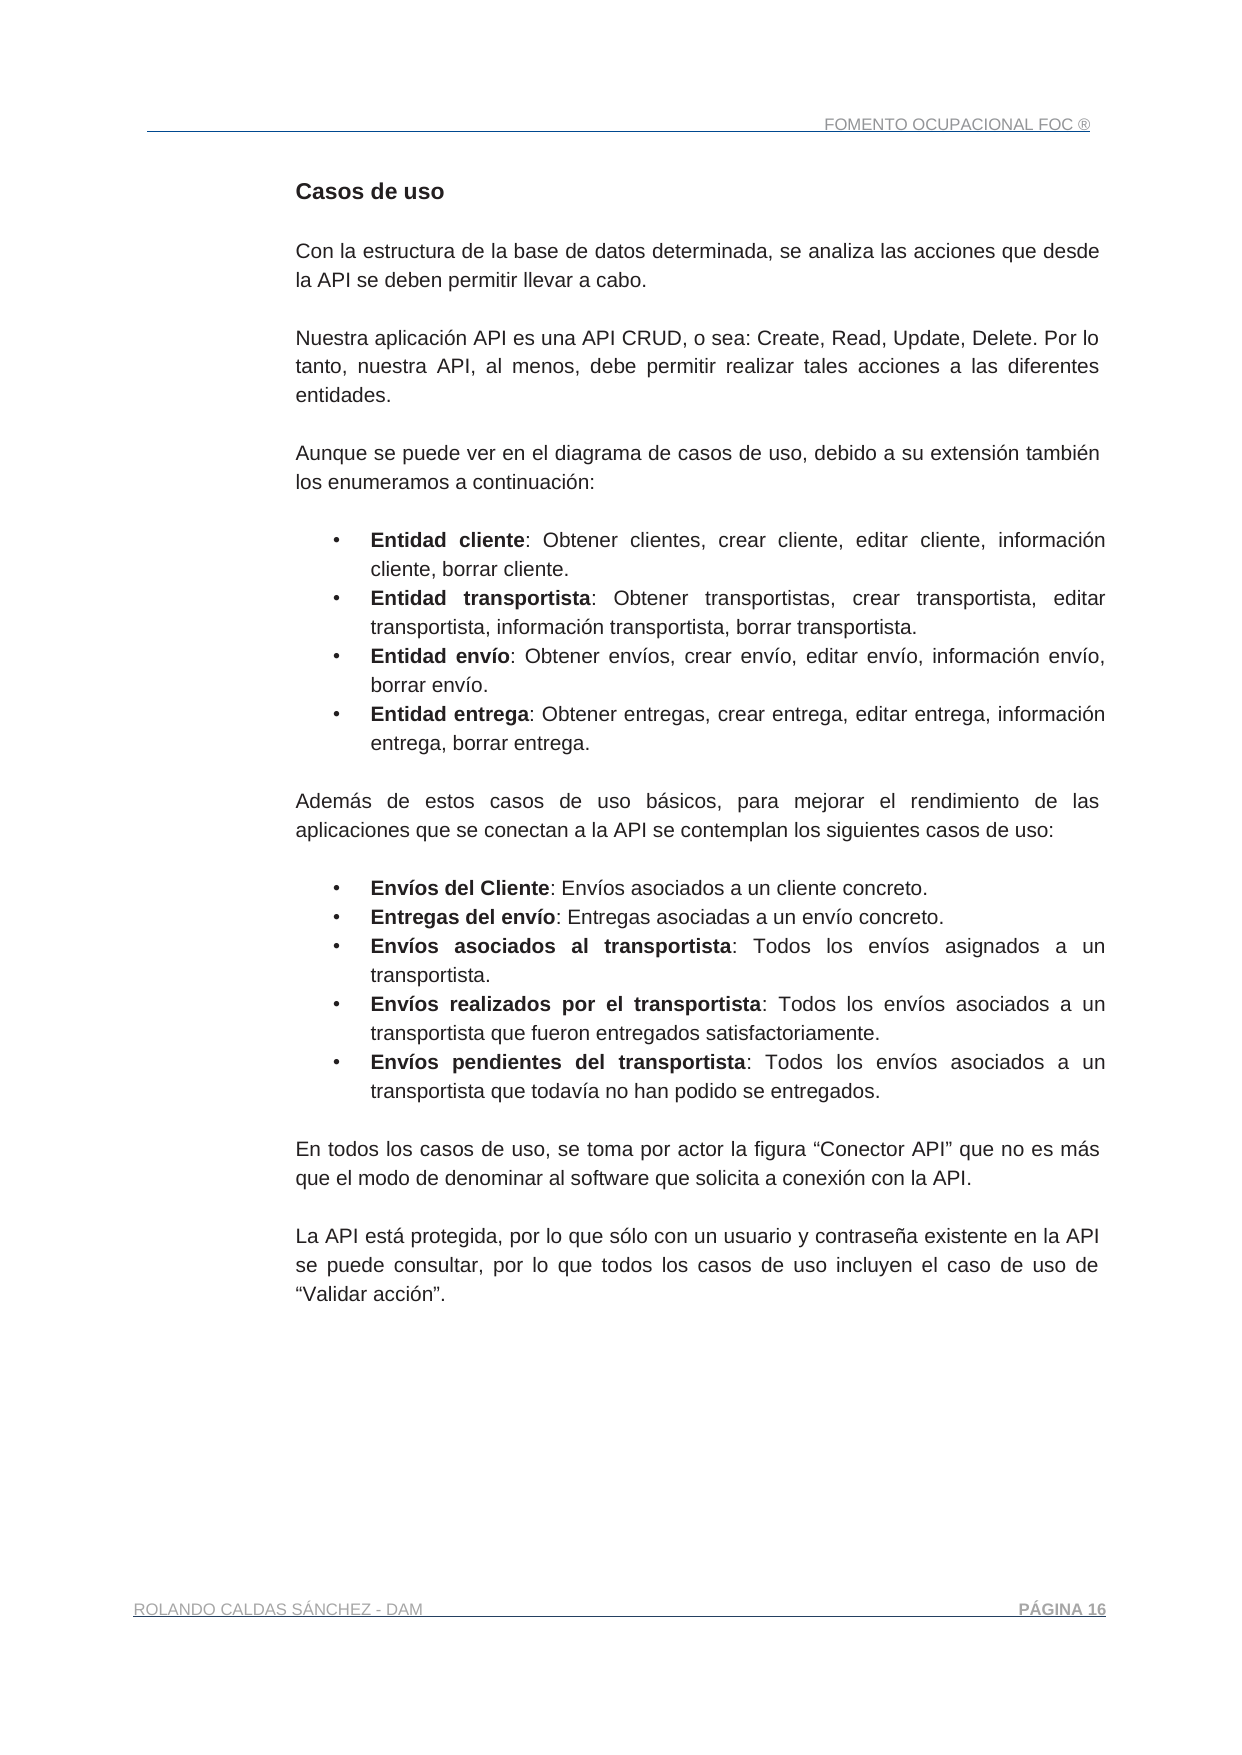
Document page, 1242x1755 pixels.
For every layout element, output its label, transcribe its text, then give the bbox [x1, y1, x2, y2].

list Envíos del Cliente: Envíos asociados a un cliente concreto. [333, 876, 1106, 900]
list Envíos asociados al transportista: Todos los envíos asignados a un transportista. [333, 934, 1106, 987]
list Entidad entrega: Obtener entregas, crear entrega, editar entrega, información entrega, borrar entrega. [333, 702, 1106, 755]
list Entidad envío: Obtener envíos, crear envío, editar envío, información envío, borrar envío. [333, 644, 1106, 697]
text Casos de uso [295, 178, 1101, 204]
list Entregas del envío: Entregas asociadas a un envío concreto. [333, 905, 1106, 929]
text Con la estructura de la base de datos determinada, se analiza las acciones que desde la API se deben permitir llevar a cabo. [295, 238, 1101, 291]
text Nuestra aplicación API es una API CRUD, o sea: Create, Read, Update, Delete. Por lo tanto, nuestra API, al menos, debe permitir realizar tales acciones a las diferentes entidades. [295, 325, 1101, 407]
list Envíos pendientes del transportista: Todos los envíos asociados a un transportista que todavía no han podido se entregados. [333, 1050, 1106, 1103]
list Entidad transportista: Obtener transportistas, crear transportista, editar transportista, información transportista, borrar transportista. [333, 586, 1106, 639]
text En todos los casos de uso, se toma por actor la figura “Conector API” que no es más que el modo de denominar al software que solicita a conexión con la API. [295, 1137, 1101, 1190]
text Además de estos casos de uso básicos, para mejorar el rendimiento de las aplicaciones que se conectan a la API se contemplan los siguientes casos de uso: [295, 789, 1101, 842]
list Envíos realizados por el transportista: Todos los envíos asociados a un transportista que fueron entregados satisfactoriamente. [333, 992, 1106, 1045]
text La API está protegida, por lo que sólo con un usuario y contraseña existente en la API se puede consultar, por lo que todos los casos de uso incluyen el caso de uso de “Validar acción”. [295, 1224, 1101, 1306]
text Aunque se puede ver en el diagrama de casos de uso, debido a su extensión también los enumeramos a continuación: [295, 441, 1101, 494]
list Entidad cliente: Obtener clientes, crear cliente, editar cliente, información cliente, borrar cliente. [333, 528, 1106, 581]
